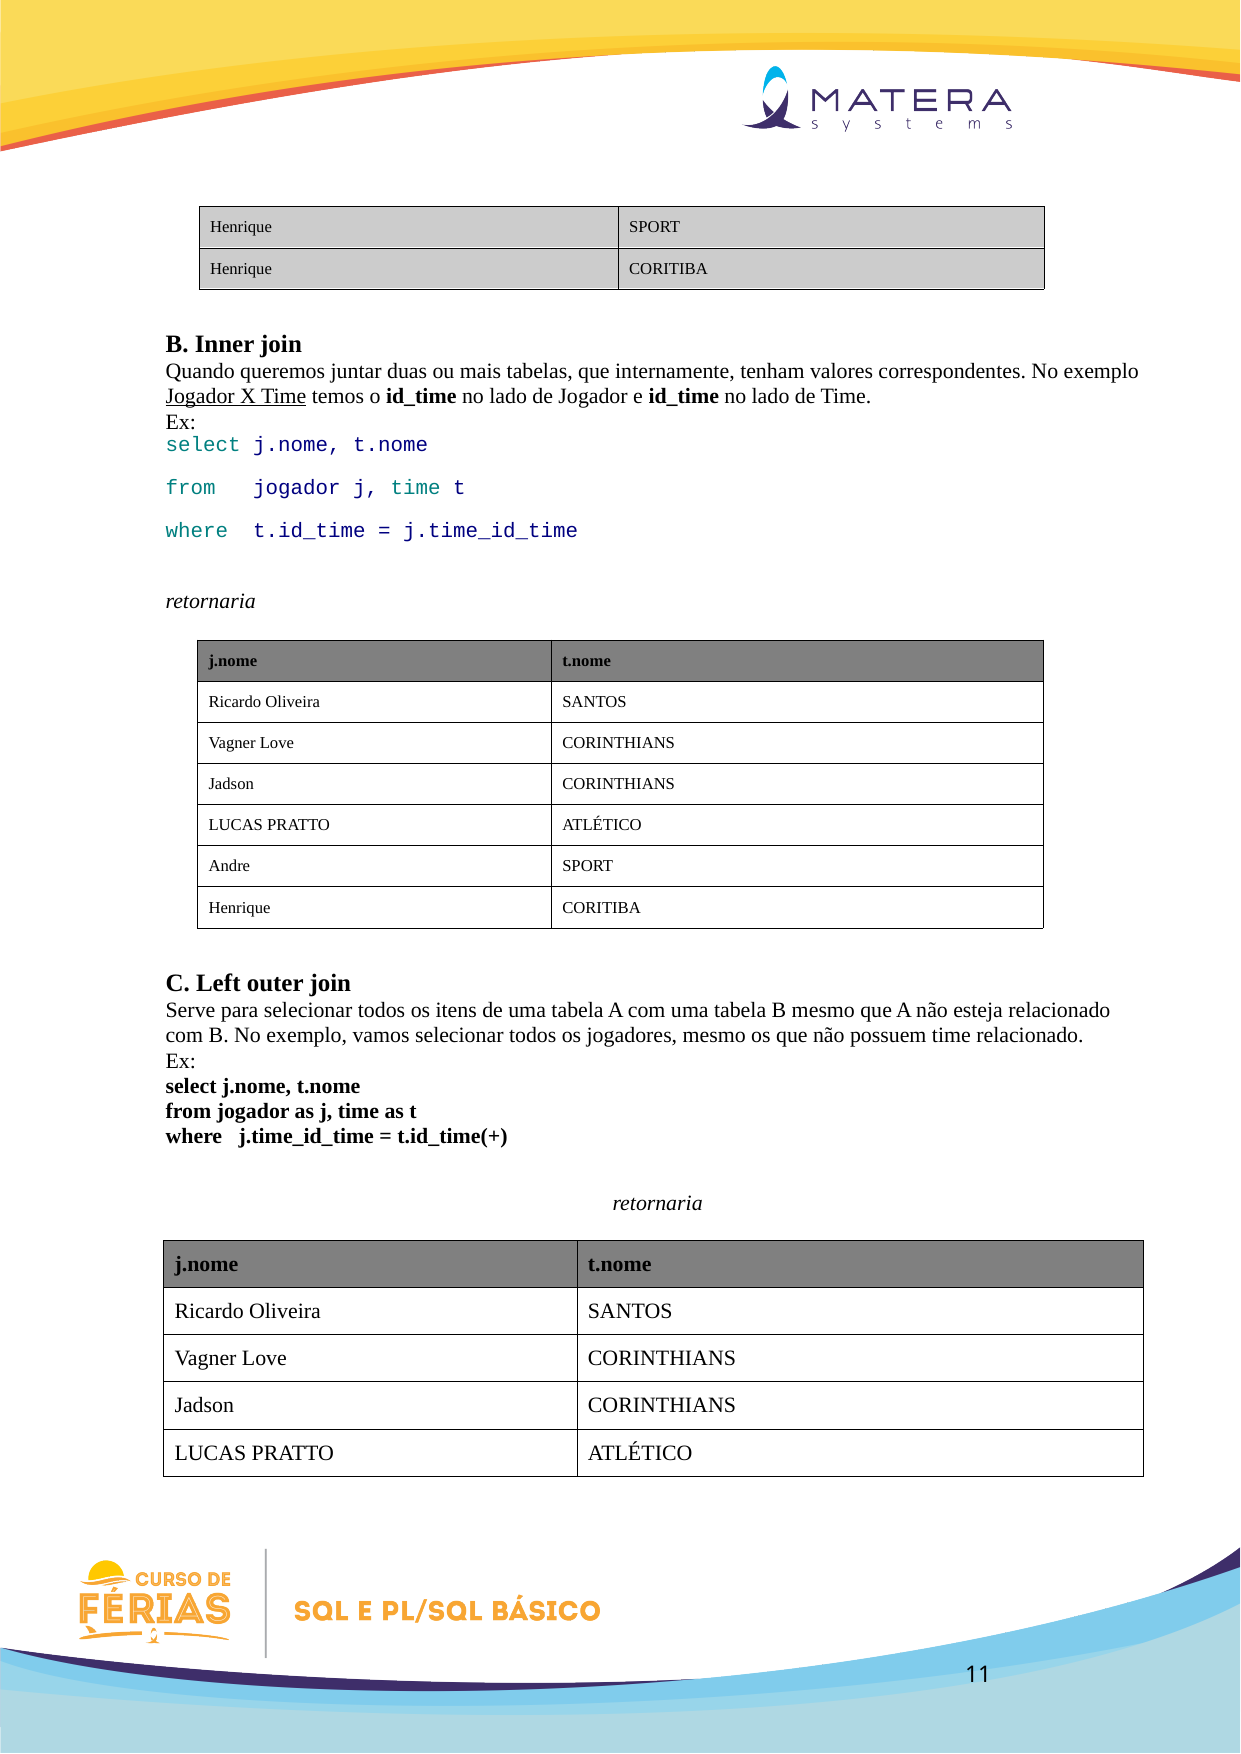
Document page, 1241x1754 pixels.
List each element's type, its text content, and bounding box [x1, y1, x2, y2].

table_header t.nome [552, 641, 1043, 681]
table_cell Ricardo Oliveira [198, 682, 551, 722]
table_cell Jadson [164, 1382, 577, 1429]
table_cell ATLÉTICO [578, 1430, 1143, 1476]
text retornaria [165, 588, 1152, 613]
table_cell LUCAS PRATTO [198, 805, 551, 845]
text Quando queremos juntar duas ou mais tabelas, que internamente, tenham valores correspondentes. No exemplo Jogador X Time temos o id_time no lado de Jogador e id_time no lado de Time. [165, 358, 1152, 409]
table_cell SPORT [619, 207, 1044, 247]
table_cell Henrique [200, 207, 618, 247]
text where t.id_time = j.time_id_time [165, 520, 1152, 543]
table_cell Andre [198, 846, 551, 886]
text from jogador as j, time as t where j.time_id_time = t.id_time(+) [165, 1098, 1152, 1148]
table_cell Jadson [198, 764, 551, 804]
table_cell SPORT [552, 846, 1043, 886]
table_cell Henrique [198, 887, 551, 927]
text B. Inner join [165, 329, 1152, 358]
table_header j.nome [164, 1241, 577, 1287]
table_cell CORINTHIANS [552, 764, 1043, 804]
table_cell CORITIBA [552, 887, 1043, 927]
text Ex: [165, 1048, 1152, 1073]
table_cell Vagner Love [198, 723, 551, 763]
table_cell ATLÉTICO [552, 805, 1043, 845]
table_cell SANTOS [552, 682, 1043, 722]
table_cell SANTOS [578, 1288, 1143, 1334]
text Ex: [165, 409, 1152, 434]
table_cell Ricardo Oliveira [164, 1288, 577, 1334]
table_header t.nome [578, 1241, 1143, 1287]
table_cell CORITIBA [619, 249, 1044, 288]
table_cell Vagner Love [164, 1335, 577, 1381]
text Serve para selecionar todos os itens de uma tabela A com uma tabela B mesmo que A não esteja relacionado com B. No exemplo, vamos selecionar todos os jogadores, mesmo os que não possuem time relacionado. [165, 997, 1152, 1048]
table_cell CORINTHIANS [578, 1335, 1143, 1381]
table_cell LUCAS PRATTO [164, 1430, 577, 1476]
table_cell CORINTHIANS [578, 1382, 1143, 1429]
text from jogador j, time t [165, 477, 1152, 501]
table_cell Henrique [200, 249, 618, 288]
picture [0, 0, 1241, 1753]
text C. Left outer join [165, 968, 1152, 997]
text select j.nome, t.nome [165, 1073, 1152, 1098]
table_cell CORINTHIANS [552, 723, 1043, 763]
text select j.nome, t.nome [165, 434, 1152, 458]
text retornaria [165, 1189, 1152, 1215]
table_header j.nome [198, 641, 551, 681]
